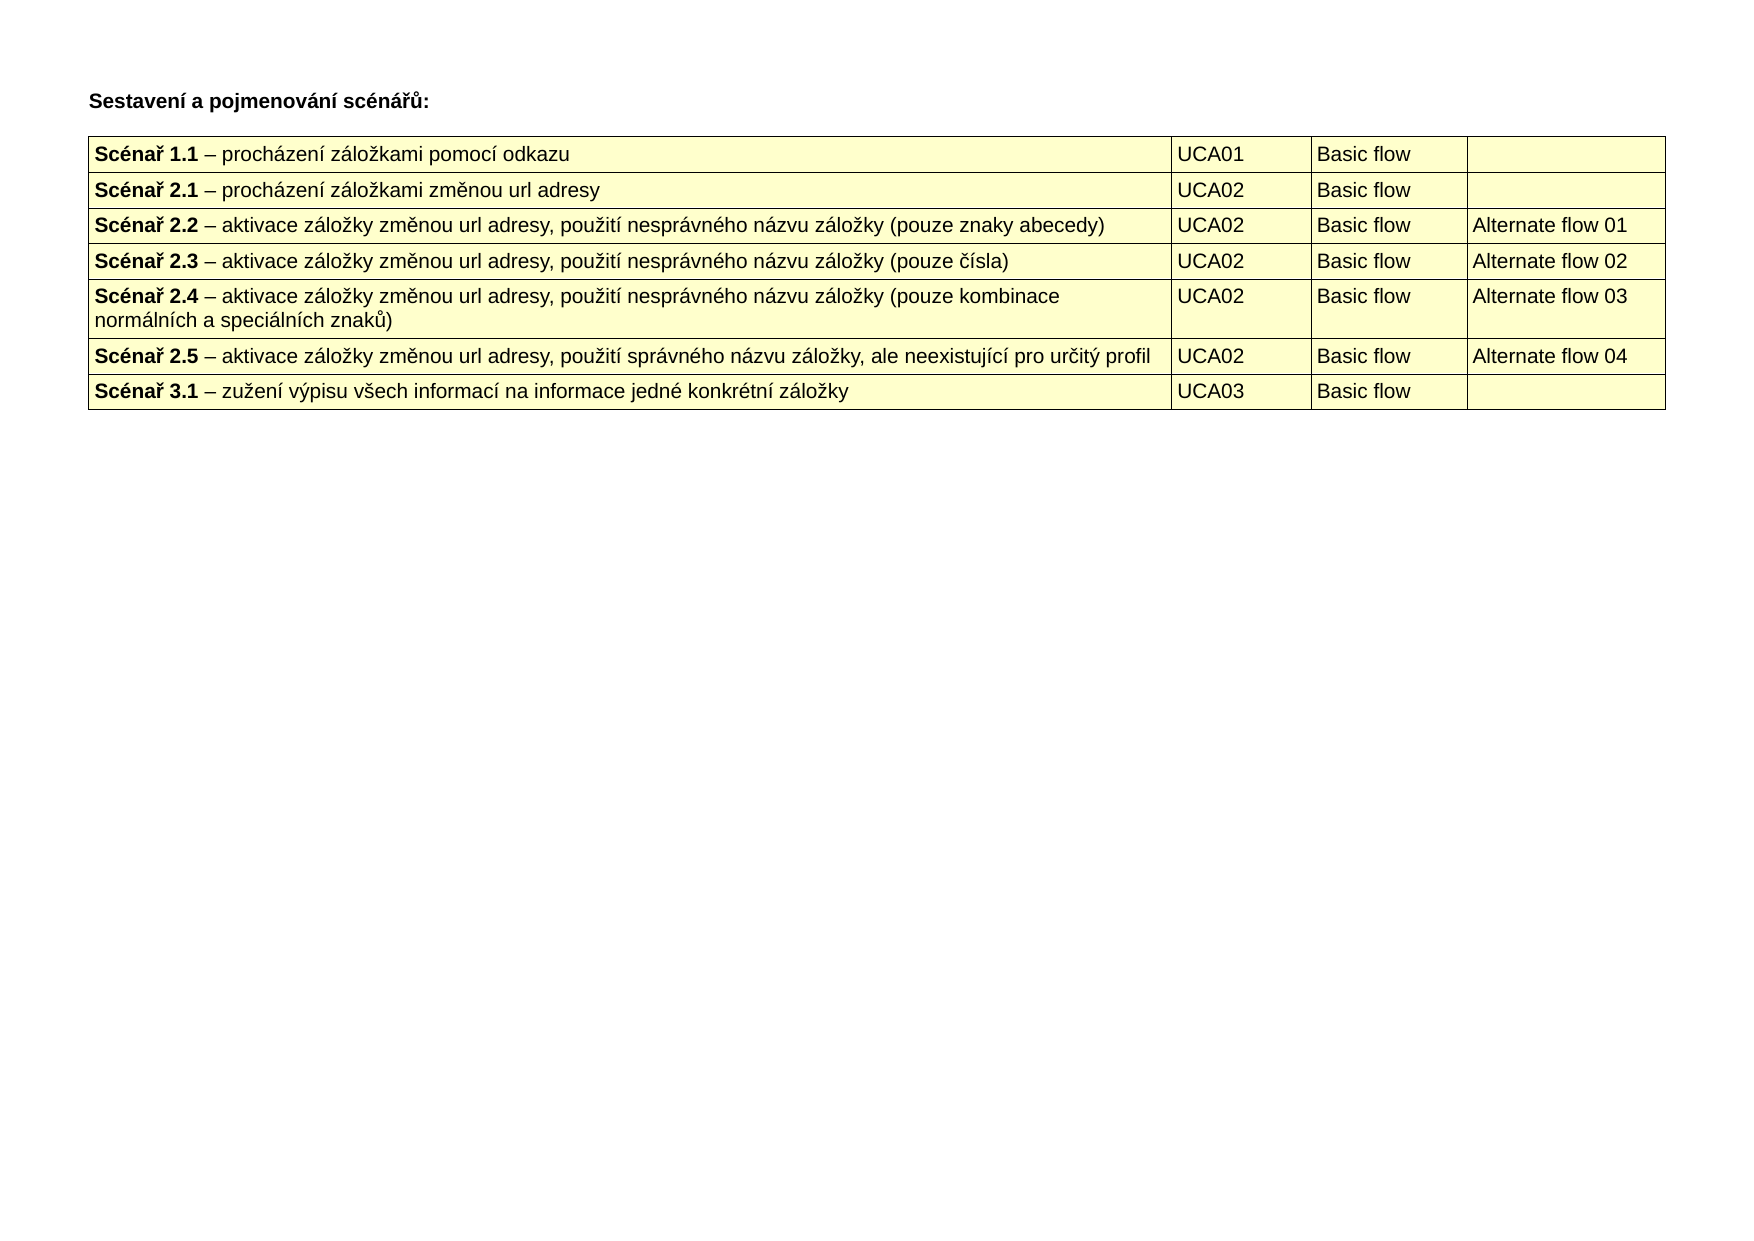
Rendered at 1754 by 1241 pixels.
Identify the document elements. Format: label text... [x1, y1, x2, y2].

table_cell UCA03 [1172, 375, 1311, 409]
table_cell UCA02 [1172, 209, 1311, 243]
table_cell UCA02 [1172, 339, 1311, 373]
table_cell Alternate flow 04 [1468, 339, 1665, 373]
text Sestavení a pojmenování scénářů: [88, 88, 1665, 112]
table_cell Scénař 2.4 – aktivace záložky změnou url adresy, použití nesprávného názvu záložky (pouze kombinace normálních a speciálních znaků) [89, 280, 1171, 338]
table_cell UCA02 [1172, 244, 1311, 278]
table_header Scénař 1.1 – procházení záložkami pomocí odkazu [89, 137, 1171, 172]
table_cell Alternate flow 03 [1468, 280, 1665, 338]
table_cell Scénař 2.2 – aktivace záložky změnou url adresy, použití nesprávného názvu záložky (pouze znaky abecedy) [89, 209, 1171, 243]
table_cell UCA02 [1172, 173, 1311, 207]
table_cell Basic flow [1312, 339, 1467, 373]
table_cell Basic flow [1312, 244, 1467, 278]
table_cell Alternate flow 01 [1468, 209, 1665, 243]
table_cell Scénař 2.5 – aktivace záložky změnou url adresy, použití správného názvu záložky, ale neexistující pro určitý profil [89, 339, 1171, 373]
table_header Basic flow [1312, 137, 1467, 172]
table_cell Alternate flow 02 [1468, 244, 1665, 278]
table_cell Scénař 2.3 – aktivace záložky změnou url adresy, použití nesprávného názvu záložky (pouze čísla) [89, 244, 1171, 278]
table_cell Basic flow [1312, 209, 1467, 243]
table_header UCA01 [1172, 137, 1311, 172]
table_cell Basic flow [1312, 280, 1467, 338]
table_cell [1468, 375, 1665, 409]
table_cell Basic flow [1312, 375, 1467, 409]
table_header [1468, 137, 1665, 172]
table_cell Scénař 3.1 – zužení výpisu všech informací na informace jedné konkrétní záložky [89, 375, 1171, 409]
table_cell [1468, 173, 1665, 207]
table_cell UCA02 [1172, 280, 1311, 338]
table_cell Scénař 2.1 – procházení záložkami změnou url adresy [89, 173, 1171, 207]
table_cell Basic flow [1312, 173, 1467, 207]
